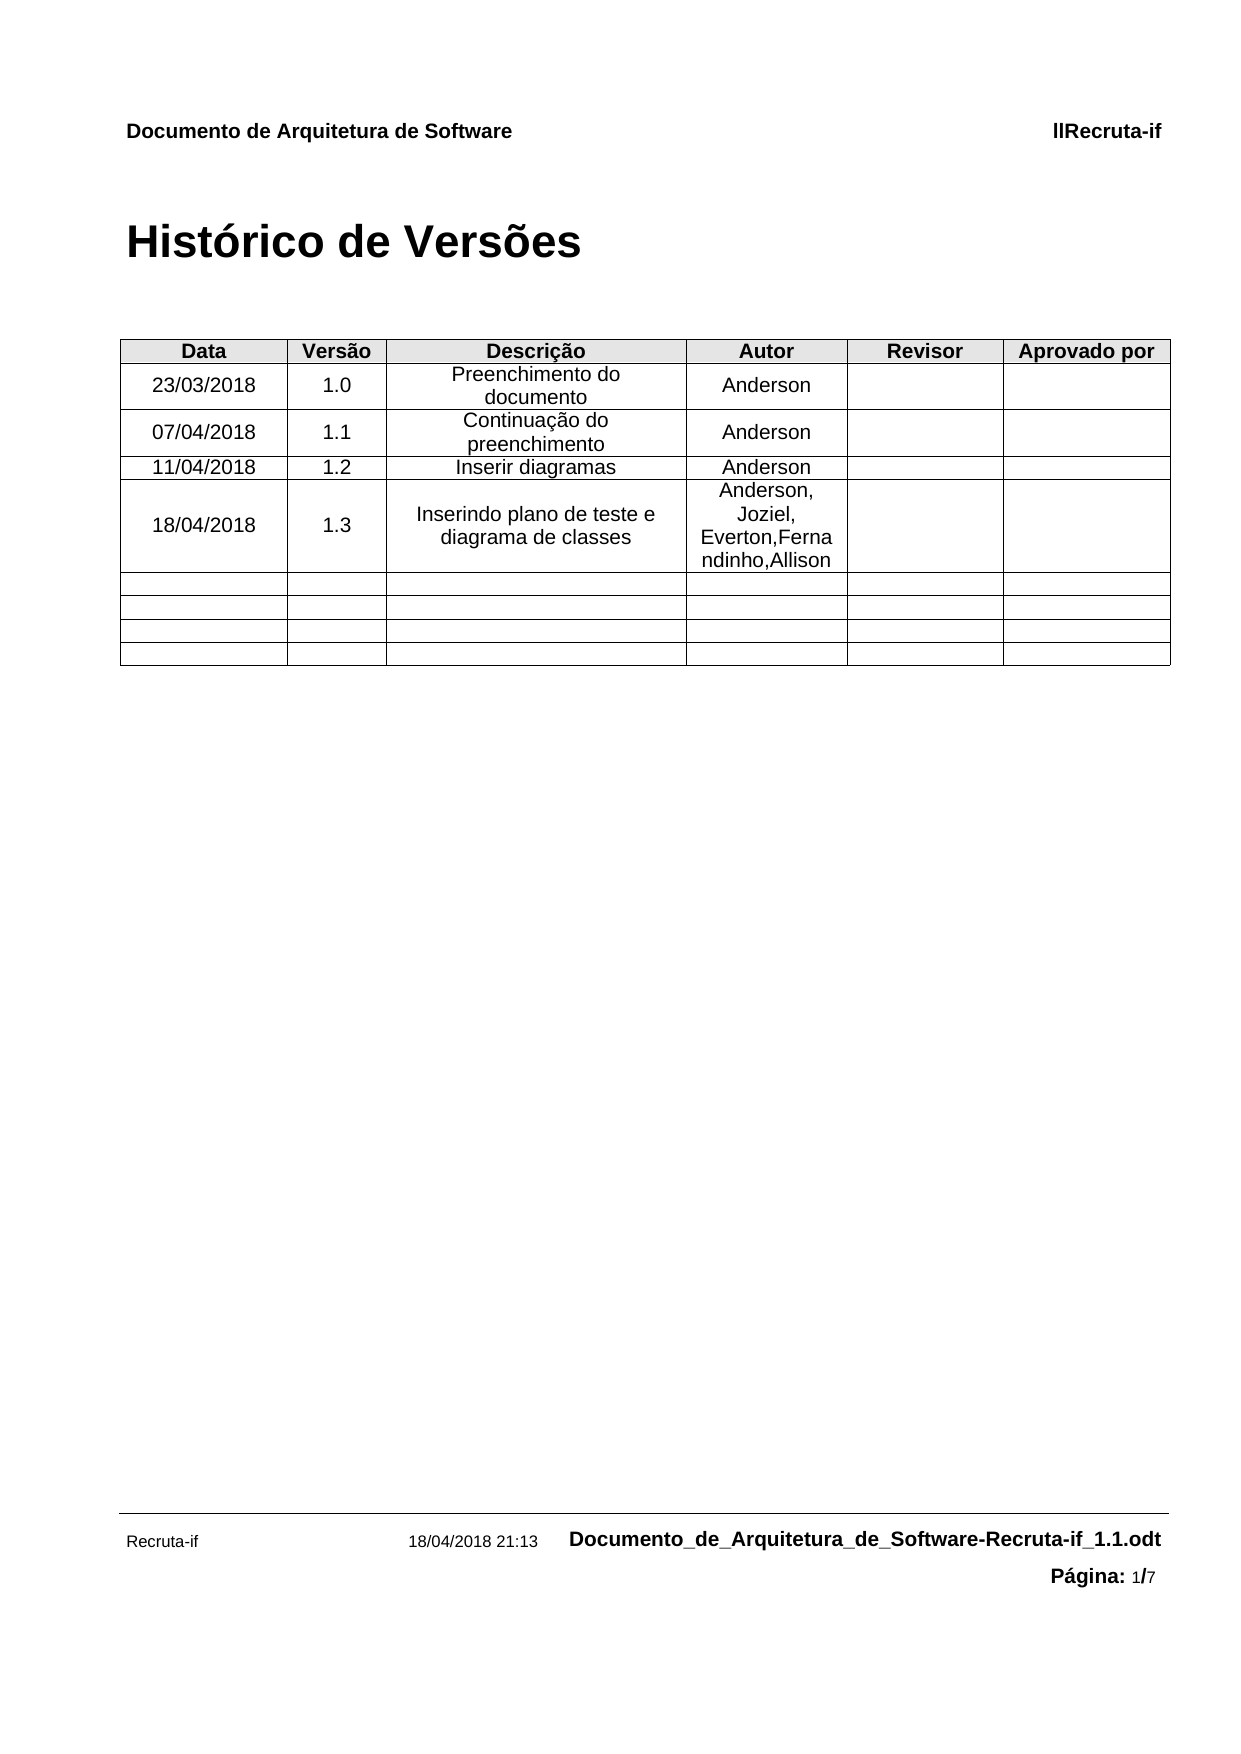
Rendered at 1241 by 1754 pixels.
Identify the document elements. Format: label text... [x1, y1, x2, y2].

table_cell 1.2 [288, 457, 386, 479]
table_cell Preenchimento do documento [387, 364, 686, 409]
table_header Aprovado por [1004, 340, 1170, 362]
table_header Histórico de Versões [119, 191, 1169, 293]
table_cell 1.0 [288, 364, 386, 409]
table_cell [1004, 457, 1170, 479]
table_cell [288, 573, 386, 595]
table_cell 11/04/2018 [121, 457, 287, 479]
table_header Descrição [387, 340, 686, 362]
table_cell [121, 643, 287, 665]
table_cell [387, 643, 686, 665]
table_header Data [121, 340, 287, 362]
table_cell 1.1 [288, 410, 386, 456]
table_cell [288, 643, 386, 665]
table_cell Anderson [687, 457, 847, 479]
table_cell 07/04/2018 [121, 410, 287, 456]
table_cell Anderson [687, 410, 847, 456]
table_cell [121, 573, 287, 595]
table_cell 1.3 [288, 480, 386, 572]
table_header Versão [288, 340, 386, 362]
table_cell 23/03/2018 [121, 364, 287, 409]
table_cell [1004, 410, 1170, 456]
table_cell [1004, 620, 1170, 642]
table_cell [1004, 480, 1170, 572]
table_cell [848, 596, 1003, 618]
table_cell [288, 620, 386, 642]
table_cell [1004, 573, 1170, 595]
table_cell [687, 620, 847, 642]
table_cell [1004, 596, 1170, 618]
table_cell [848, 480, 1003, 572]
table_cell [387, 620, 686, 642]
table_cell [387, 573, 686, 595]
table_cell [848, 573, 1003, 595]
table_cell [848, 457, 1003, 479]
table_cell Inserir diagramas [387, 457, 686, 479]
table_cell 18/04/2018 [121, 480, 287, 572]
table_cell [387, 596, 686, 618]
table_cell Anderson [687, 364, 847, 409]
table_cell [848, 410, 1003, 456]
table_cell Anderson, Joziel, Everton,Fernandinho,Allison [687, 480, 847, 572]
table_header Revisor [848, 340, 1003, 362]
table_cell [848, 364, 1003, 409]
table_cell [848, 643, 1003, 665]
table_cell [1004, 364, 1170, 409]
table_cell Continuação do preenchimento [387, 410, 686, 456]
table_cell [121, 620, 287, 642]
table_cell [687, 573, 847, 595]
table_header Autor [687, 340, 847, 362]
table_cell [121, 596, 287, 618]
table_cell [848, 620, 1003, 642]
table_cell [687, 643, 847, 665]
table_cell [1004, 643, 1170, 665]
table_cell [288, 596, 386, 618]
table_cell Inserindo plano de teste e diagrama de classes [387, 480, 686, 572]
table_cell [687, 596, 847, 618]
